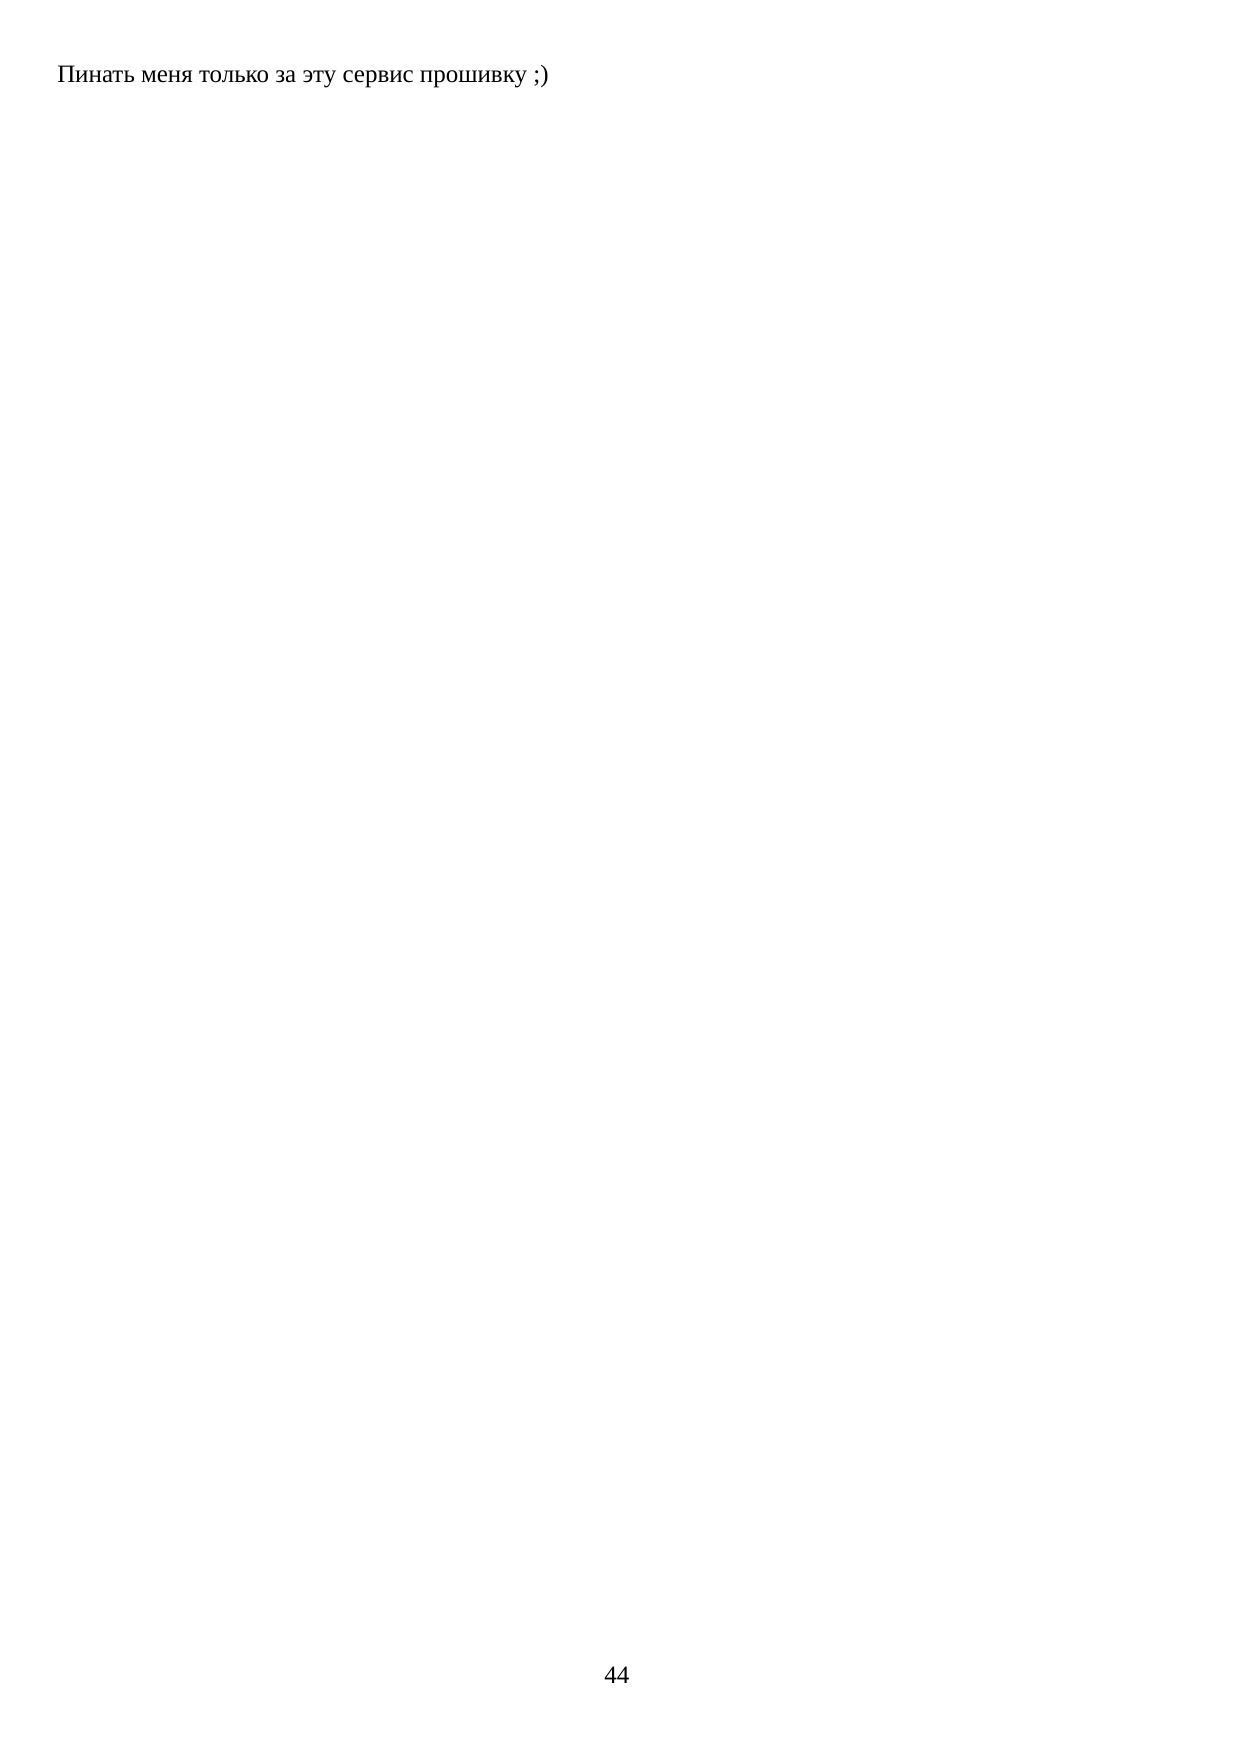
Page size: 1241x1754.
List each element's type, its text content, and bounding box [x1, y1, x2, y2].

text Пинать меня только за эту сервис прошивку ;) [57, 59, 1176, 88]
